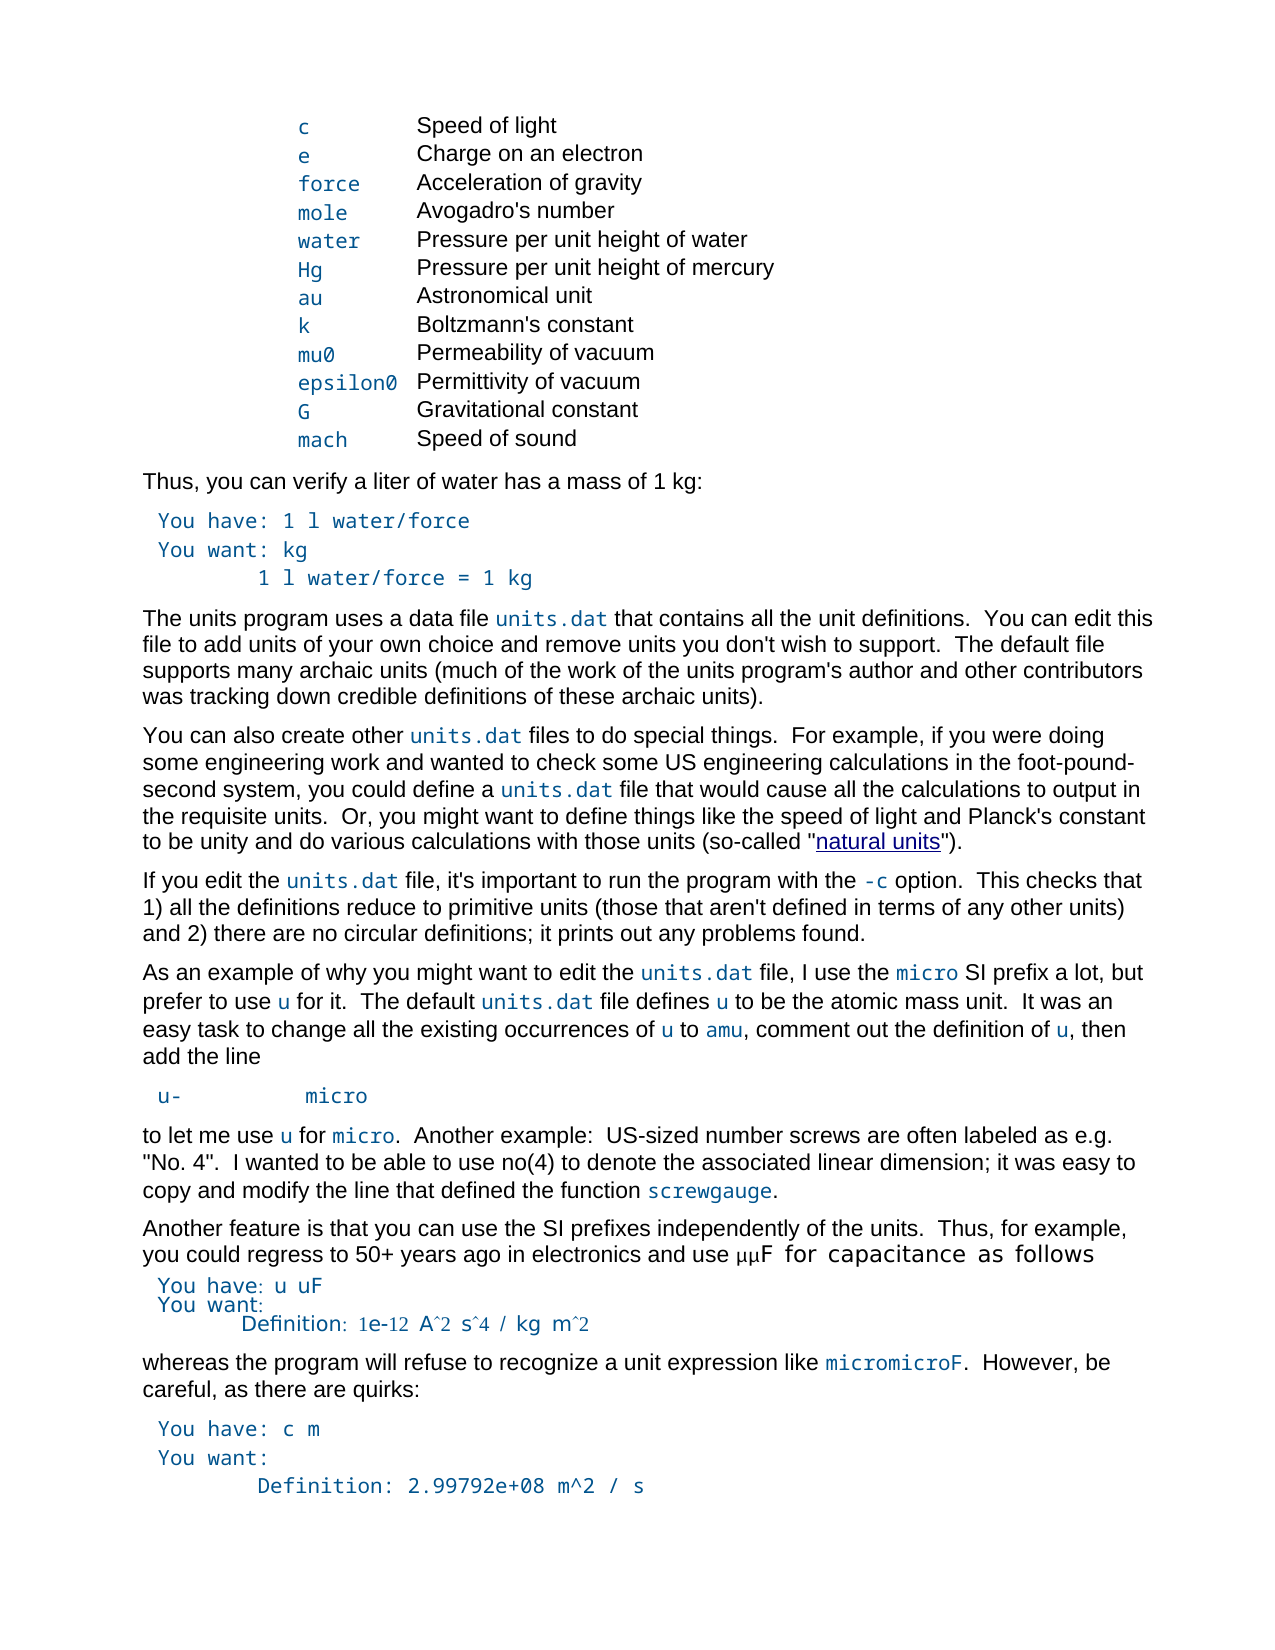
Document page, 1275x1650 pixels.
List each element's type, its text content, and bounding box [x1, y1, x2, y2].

table_cell mu0 [298, 340, 416, 368]
text to let me use u for micro. Another example: US-sized number screws are often labeled as e.g. "No. 4". I wanted to be able to use no(4) to denote the associated linear dimension; it was easy to copy and modify the line that defined the function screwgauge. [142, 1122, 1162, 1204]
text You want: kg [157, 535, 1162, 563]
table_cell force [298, 169, 416, 198]
text whereas the program will refuse to recognize a unit expression like micromicroF. However, be careful, as there are quirks: [142, 1348, 1162, 1402]
text If you edit the units.dat file, it's important to run the program with the -c option. This checks that 1) all the definitions reduce to primitive units (those that aren't defined in terms of any other units) and 2) there are no circular definitions; it prints out any problems found. [142, 867, 1162, 946]
table_cell Permeability of vacuum [416, 340, 977, 368]
text You want: [157, 1443, 1162, 1471]
table_cell Permittivity of vacuum [416, 369, 977, 397]
table_cell k [298, 312, 416, 340]
table_cell e [298, 141, 416, 169]
text You have: 1 l water/force [157, 506, 1162, 535]
table_cell Avogadro's number [416, 198, 977, 226]
text You have: u uF [157, 1279, 1162, 1298]
table_cell Speed of sound [416, 425, 977, 454]
table_cell epsilon0 [298, 369, 416, 397]
text You can also create other units.dat files to do special things. For example, if you were doing some engineering work and wanted to check some US engineering calculations in the foot-pound-second system, you could define a units.dat file that would cause all the calculations to output in the requisite units. Or, you might want to define things like the speed of light and Planck's constant to be unity and do various calculations with those units (so-called "natural units"). [142, 721, 1162, 855]
text Definition: 1e-12 A^2 s^4 / kg m^2 [157, 1317, 1162, 1336]
table_cell Hg [298, 255, 416, 283]
table_cell mach [298, 425, 416, 454]
text You have: c m [157, 1414, 1162, 1443]
table_cell G [298, 397, 416, 425]
text You want: [157, 1298, 1162, 1317]
table_cell Boltzmann's constant [416, 312, 977, 340]
table_cell au [298, 283, 416, 312]
text Thus, you can verify a liter of water has a mass of 1 kg: [142, 469, 1162, 494]
table_cell mole [298, 198, 416, 226]
table_cell Charge on an electron [416, 141, 977, 169]
text Another feature is that you can use the SI prefixes independently of the units. Thus, for example, you could regress to 50+ years ago in electronics and use F for capacitance as follows [142, 1216, 1162, 1267]
table_cell Pressure per unit height of water [416, 226, 977, 255]
text As an example of why you might want to edit the units.dat file, I use the micro SI prefix a lot, but prefer to use u for it. The default units.dat file defines u to be the atomic mass unit. It was an easy task to change all the existing occurrences of u to amu, comment out the definition of u, then add the line [142, 958, 1162, 1069]
table_cell Gravitational constant [416, 397, 977, 425]
table_cell Acceleration of gravity [416, 169, 977, 198]
table_cell Speed of light [416, 113, 977, 141]
text 1 l water/force = 1 kg [157, 563, 1162, 592]
text The units program uses a data file units.dat that contains all the unit definitions. You can edit this file to add units of your own choice and remove units you don't wish to support. The default file supports many archaic units (much of the work of the units program's author and other contributors was tracking down credible definitions of these archaic units). [142, 604, 1162, 709]
table_cell Astronomical unit [416, 283, 977, 312]
table_cell water [298, 226, 416, 255]
table_cell c [298, 113, 416, 141]
table_cell Pressure per unit height of mercury [416, 255, 977, 283]
text Definition: 2.99792e+08 m^2 / s [157, 1471, 1162, 1499]
text u- micro [157, 1081, 1162, 1110]
